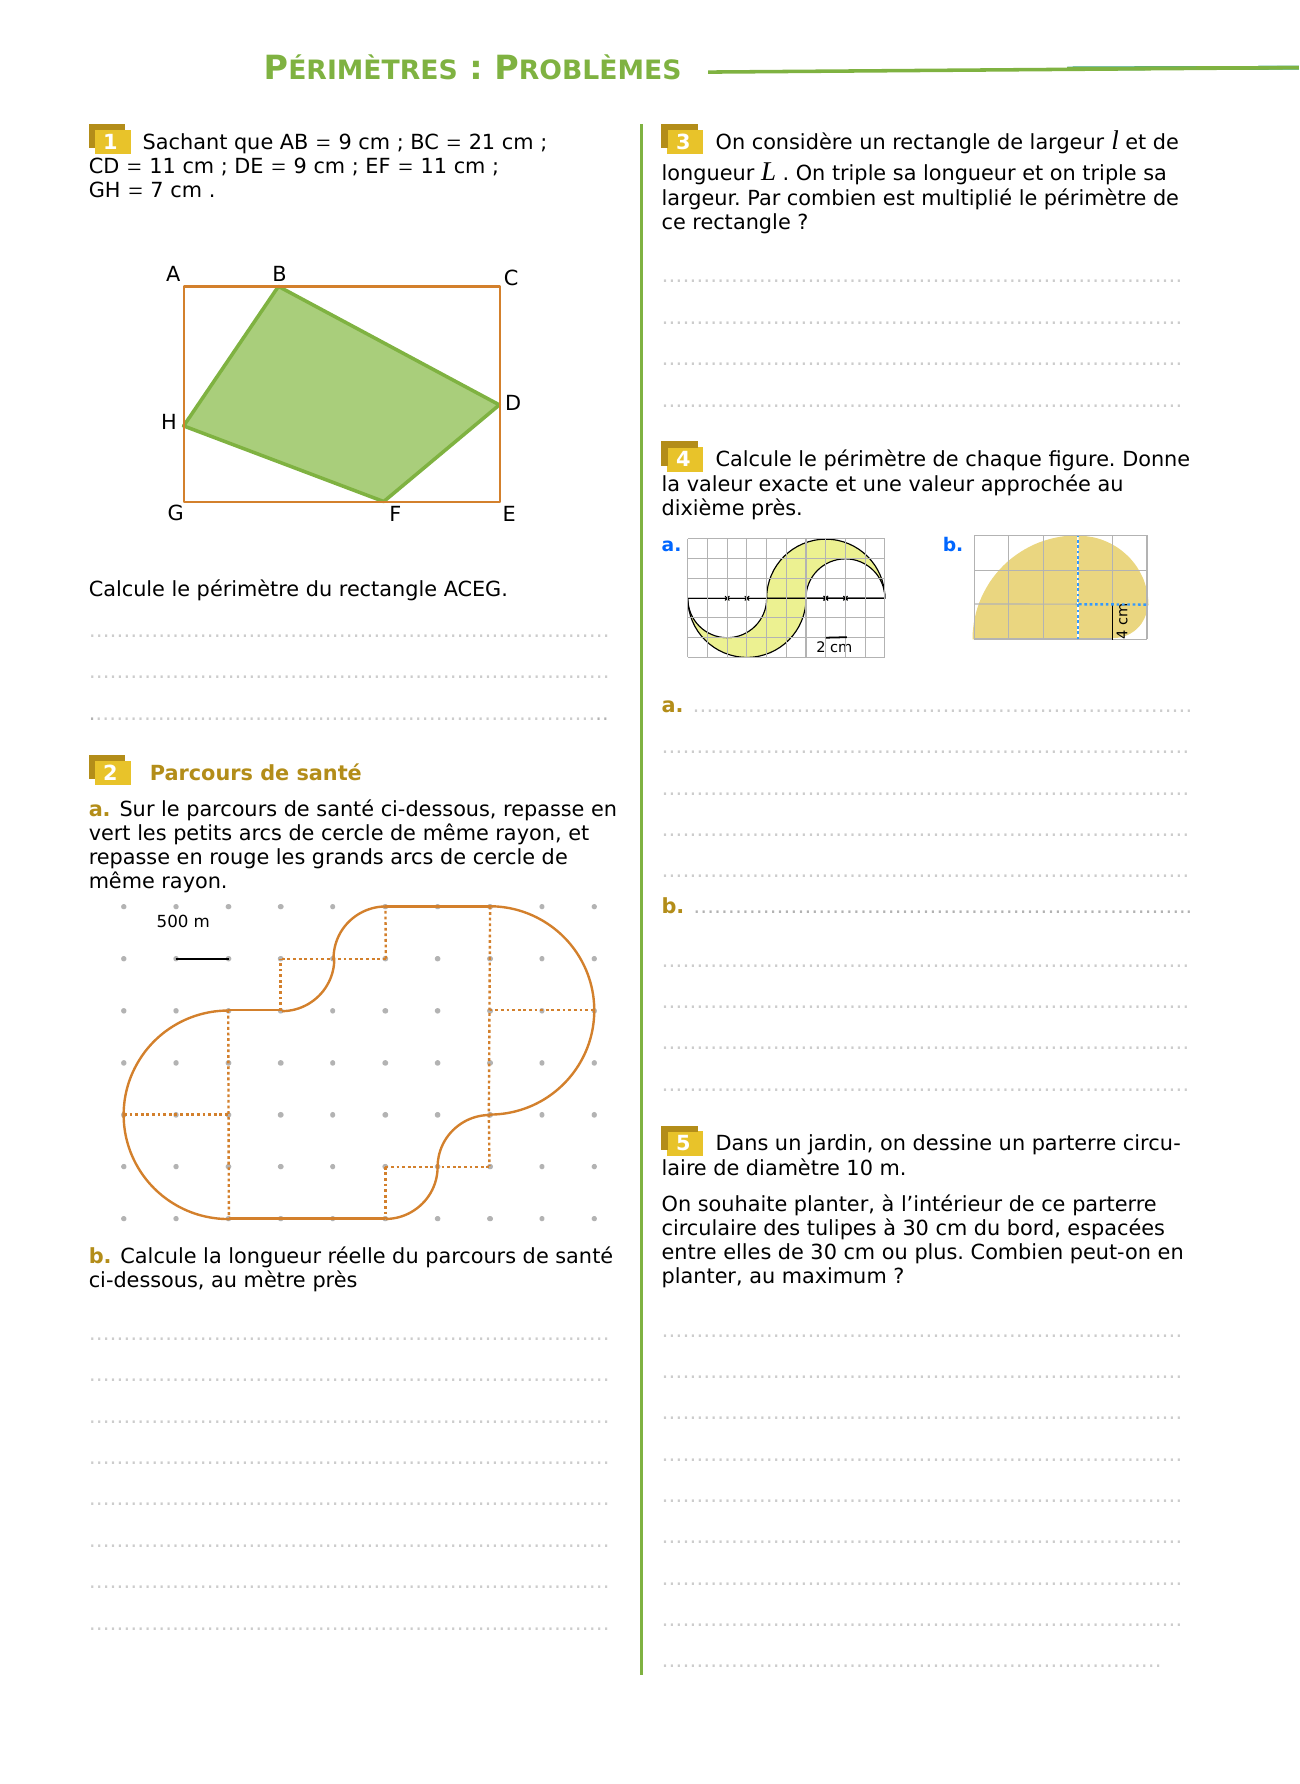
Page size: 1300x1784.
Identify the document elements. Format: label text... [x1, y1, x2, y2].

subtitle Calcule le périmètre de chaque figure. Donne la valeur exacte et une valeur approchée au dixième près. [661, 441, 1193, 520]
text …………………………………………………………………. [661, 972, 1193, 1013]
text …………………………………………………………………. [661, 717, 1193, 759]
text ………………………………………………………………… [88, 1552, 620, 1593]
text .……………………………………………………………….. [88, 684, 620, 725]
text …………………………………………………………………. [661, 1055, 1193, 1096]
text ………………………………………………………………… [661, 1466, 1193, 1507]
list ……………………………………………………………... [661, 894, 1193, 919]
text ………………………………………………………………… [661, 288, 1193, 329]
text …………………………………………………………………. [661, 800, 1193, 841]
list ……………………………………………………………… [661, 676, 1193, 717]
text ………………………………………………………………… [88, 1469, 620, 1511]
text ………………………………………………………………… [661, 1383, 1193, 1425]
text ………………………………………………………………… [88, 1387, 620, 1428]
text ………………………………………………………………… [661, 1549, 1193, 1590]
text ………………………………………………………………… [661, 329, 1193, 371]
subtitle Sachant que AB = 9 cm ; BC = 21 cm ; CD = 11 cm ; DE = 9 cm ; EF = 11 cm ; GH = 7 cm . [88, 124, 620, 203]
text ………………………………………………………………… [661, 1590, 1193, 1631]
subtitle On considère un rectangle de largeur l et de longueur L . On triple sa longueur et on triple sa largeur. Par combien est multiplié le périmètre de ce rectangle ? [661, 124, 1193, 235]
text ………………………………………………………………… [88, 1511, 620, 1552]
text Calcule le périmètre du rectangle ACEG. [88, 577, 620, 601]
text ………………………………………………………………… [661, 371, 1193, 412]
text ………………………………………………………………… [661, 1507, 1193, 1549]
text ………………………………………………………………… [88, 1428, 620, 1469]
text …………………………………………………………………. [661, 759, 1193, 800]
list Calcule la longueur réelle du parcours de santé ci-dessous, au mètre près [88, 1244, 620, 1292]
text …………………………………………………………………. [661, 931, 1193, 972]
subtitle Dans un jardin, on dessine un parterre circu­laire de diamètre 10 m. [661, 1126, 1193, 1180]
text ………………………………………………………………… [88, 642, 620, 684]
text …………………………………………………………………. [661, 1013, 1193, 1055]
list Sur le parcours de santé ci-dessous, repasse en vert les petits arcs de cercle de même rayon, et repasse en rouge les grands arcs de cercle de même rayon. [88, 797, 620, 894]
text ………………………………………………………………… [88, 1345, 620, 1387]
subtitle Parcours de santé [125, 755, 620, 785]
text ………………………………………………………………… [88, 601, 620, 642]
text ………………………………………………………………… [88, 1593, 620, 1635]
list On souhaite planter, à l’intérieur de ce parterre circulaire des tulipes à 30 cm du bord, espacées entre elles de 30 cm ou plus. Combien peut-on en planter, au maximum ? [661, 1192, 1193, 1289]
text ………………………………………………………………… [661, 1342, 1193, 1383]
text ………………………………………………………………… [88, 1304, 620, 1345]
text …………………………………………………………………. [661, 841, 1193, 883]
text ………………………………………………………………… [661, 1301, 1193, 1342]
text ………………………………………………………………… [661, 1425, 1193, 1466]
text ……………………………………………………………… [661, 1631, 1193, 1673]
text ………………………………………………………………… [661, 246, 1193, 288]
